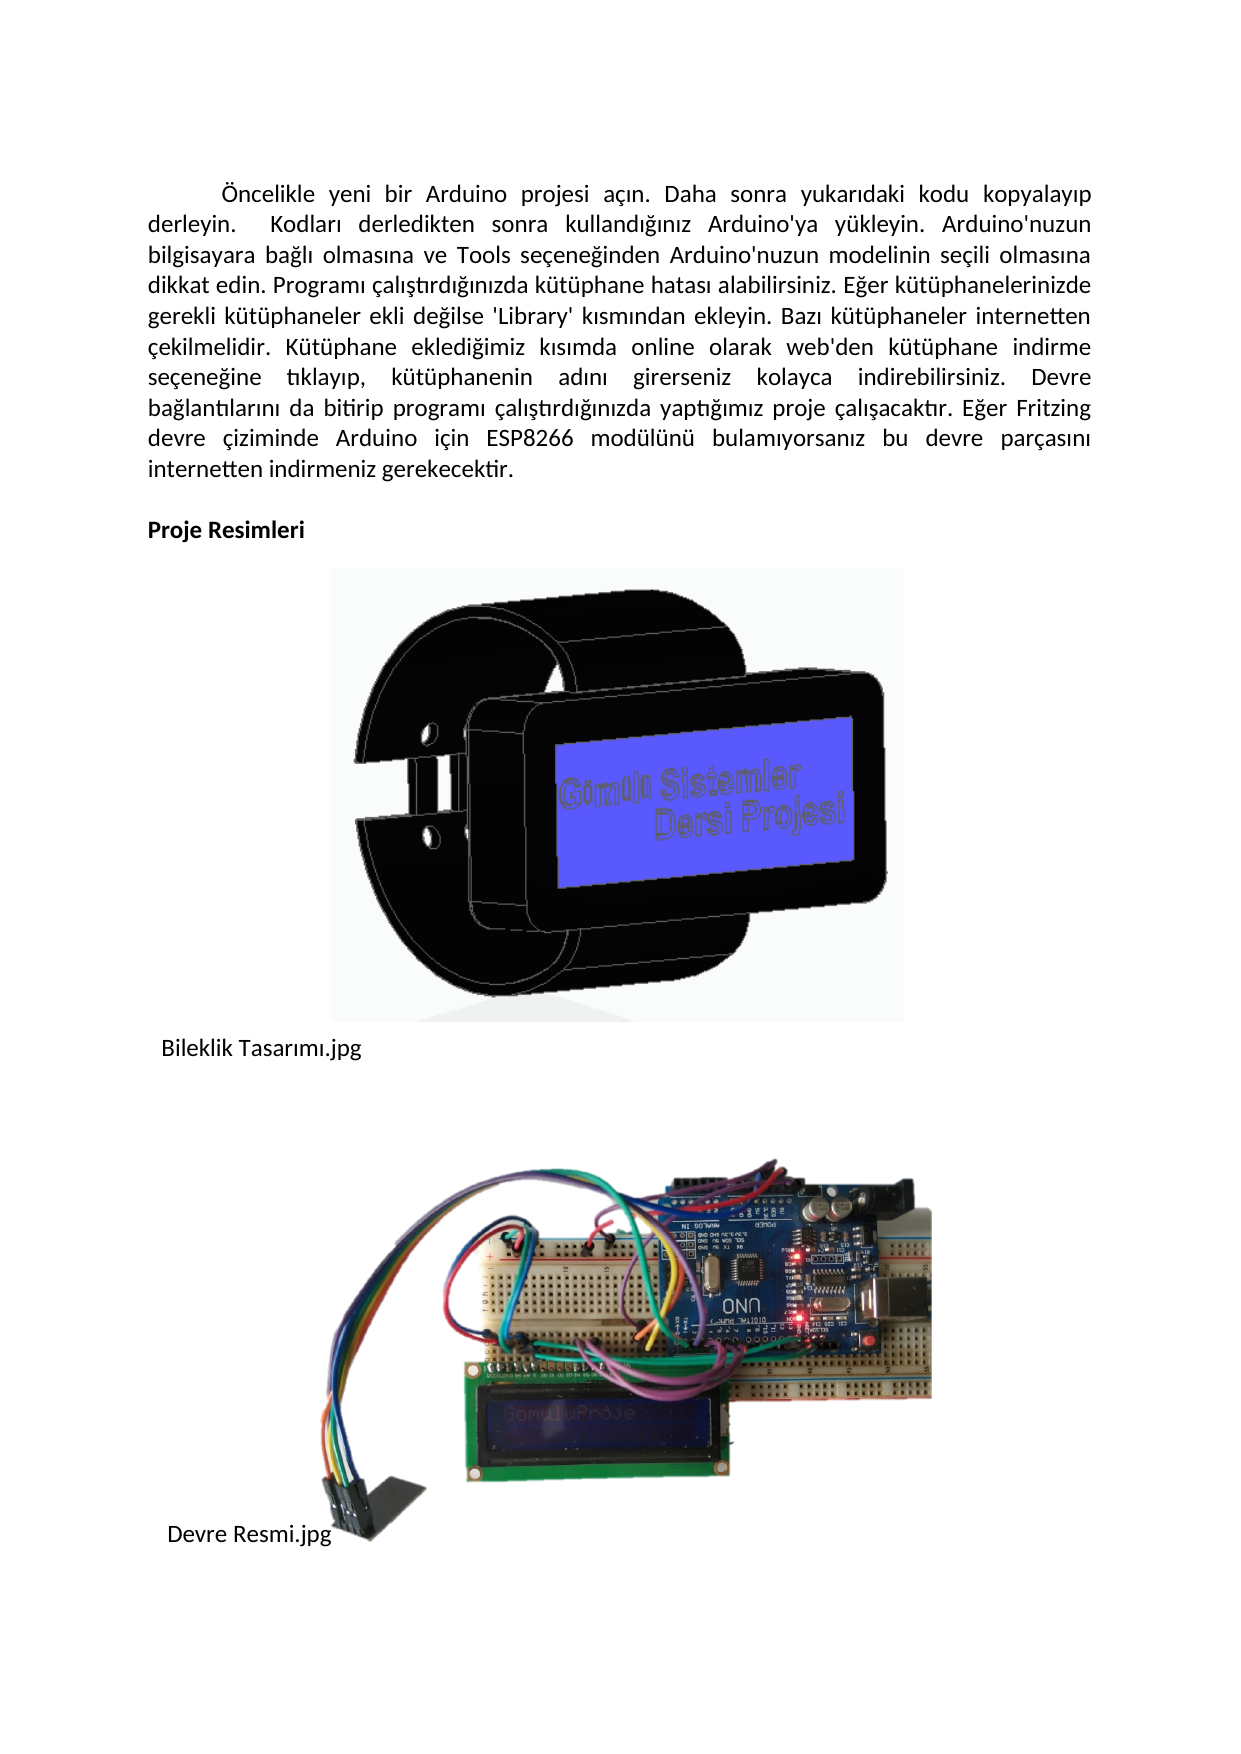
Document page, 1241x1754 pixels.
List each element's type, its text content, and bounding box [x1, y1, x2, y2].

text Proje Resimleri [148, 514, 1093, 544]
text Öncelikle yeni bir Arduino projesi açın. Daha sonra yukarıdaki kodu kopyalayıp derleyin. Kodları derledikten sonra kullandığınız Arduino'ya yükleyin. Arduino'nuzun bilgisayara bağlı olmasına ve Tools seçeneğinden Arduino'nuzun modelinin seçili olmasına dikkat edin. Programı çalıştırdığınızda kütüphane hatası alabilirsiniz. Eğer kütüphanelerinizde gerekli kütüphaneler ekli değilse 'Library' kısmından ekleyin. Bazı kütüphaneler internetten çekilmelidir. Kütüphane eklediğimiz kısımda online olarak web'den kütüphane indirme seçeneğine tıklayıp, kütüphanenin adını girerseniz kolayca indirebilirsiniz. Devre bağlantılarını da bitirip programı çalıştırdığınızda yaptığımız proje çalışacaktır. Eğer Fritzing devre çiziminde Arduino için ESP8266 modülünü bulamıyorsanız bu devre parçasını internetten indirmeniz gerekecektir. [148, 178, 1093, 483]
